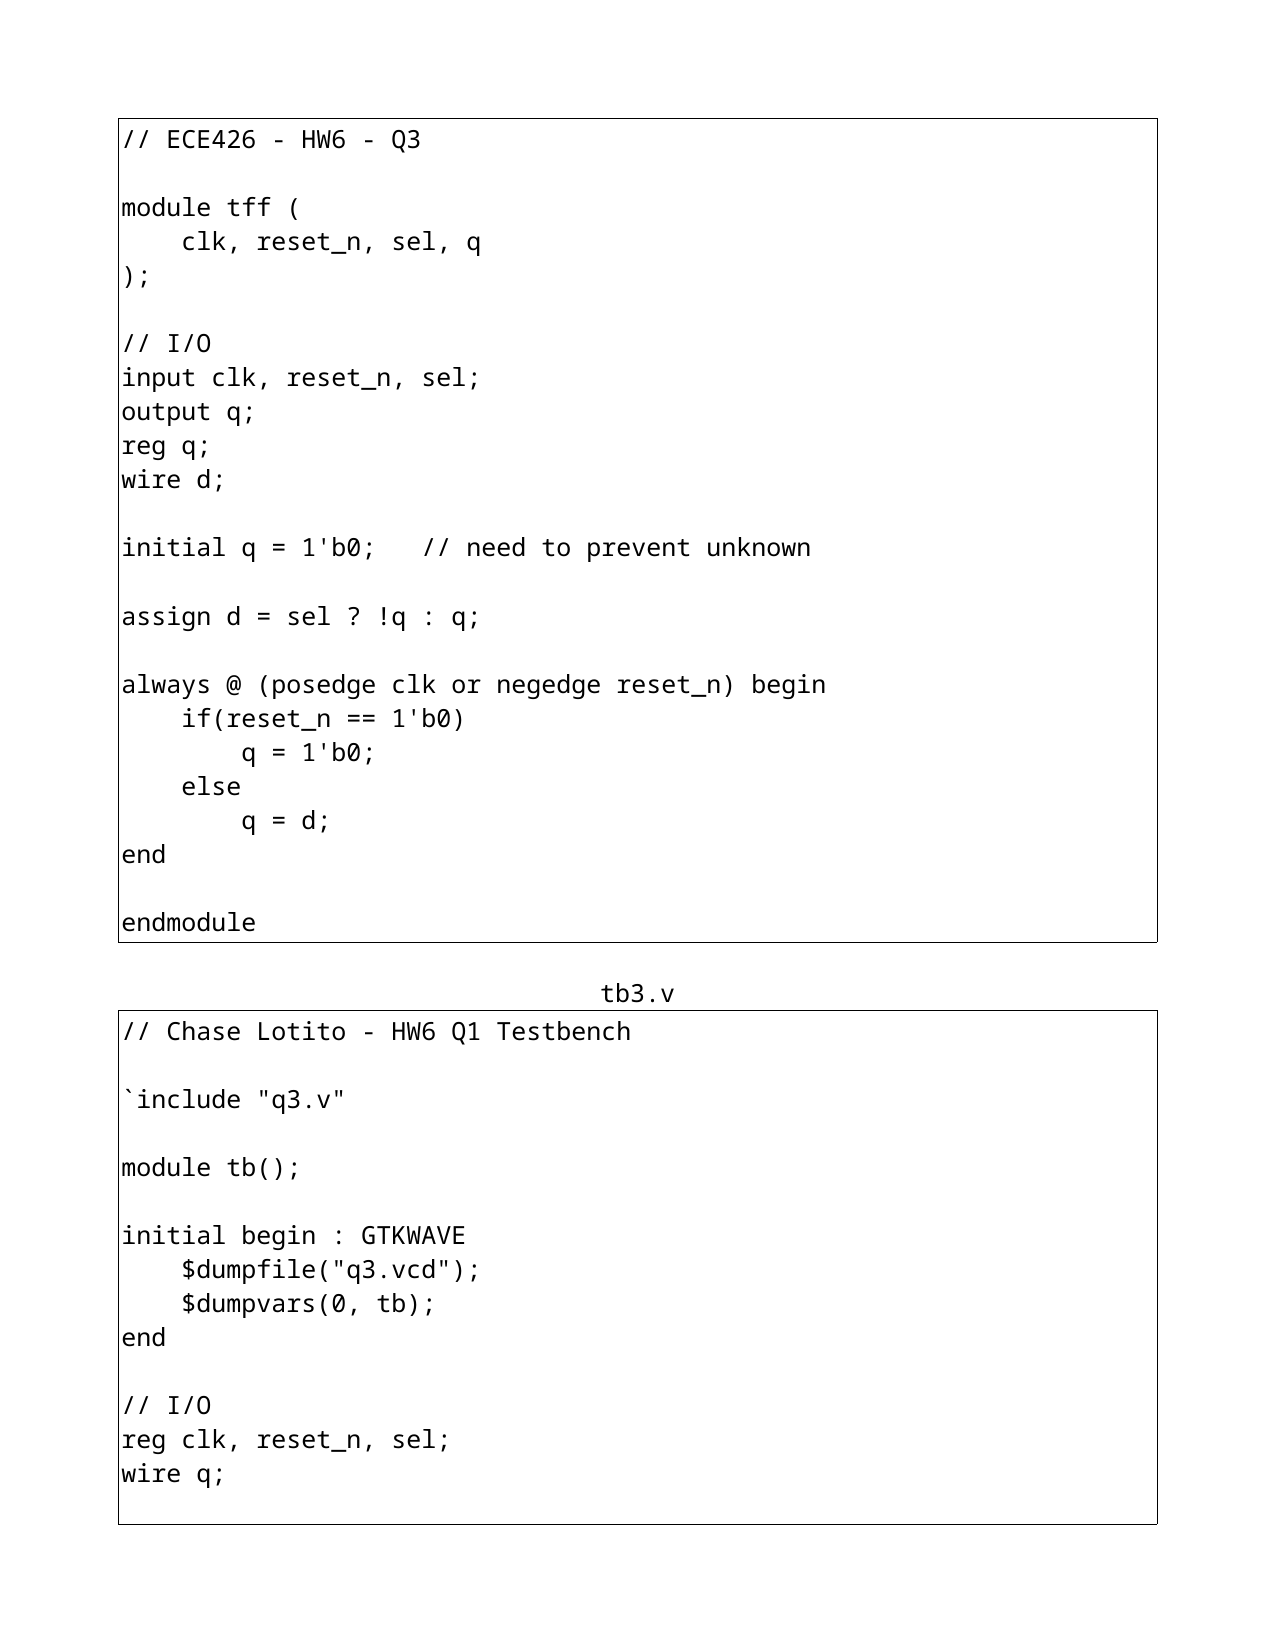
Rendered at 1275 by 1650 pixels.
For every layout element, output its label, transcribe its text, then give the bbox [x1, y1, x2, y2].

text initial q = 1'b0; // need to prevent unknown [119, 527, 1157, 564]
text // ECE426 - HW6 - Q3 [119, 119, 1157, 155]
text $dumpvars(0, tb); [119, 1282, 1157, 1317]
text clk, reset_n, sel, q [119, 220, 1157, 254]
text ); [119, 254, 1157, 292]
text end [119, 833, 1157, 871]
text `include "q3.v" [119, 1078, 1157, 1115]
text $dumpfile("q3.vcd"); [119, 1248, 1157, 1282]
text wire d; [119, 459, 1157, 496]
text if(reset_n == 1'b0) [119, 697, 1157, 731]
text end [119, 1317, 1157, 1354]
text // I/O [119, 1385, 1157, 1419]
text always @ (posedge clk or negedge reset_n) begin [119, 663, 1157, 697]
text q = 1'b0; [119, 731, 1157, 765]
text output q; [119, 391, 1157, 425]
text module tff ( [119, 186, 1157, 220]
text else [119, 765, 1157, 799]
text reg q; [119, 425, 1157, 459]
text wire q; [119, 1453, 1157, 1490]
text assign d = sel ? !q : q; [119, 595, 1157, 632]
text initial begin : GTKWAVE [119, 1214, 1157, 1248]
text q = d; [119, 799, 1157, 833]
text // I/O [119, 322, 1157, 357]
text module tb(); [119, 1146, 1157, 1183]
text reg clk, reset_n, sel; [119, 1419, 1157, 1453]
text // Chase Lotito - HW6 Q1 Testbench [119, 1011, 1157, 1047]
text tb3.v [118, 976, 1157, 1010]
text input clk, reset_n, sel; [119, 357, 1157, 391]
text endmodule [119, 902, 1157, 942]
